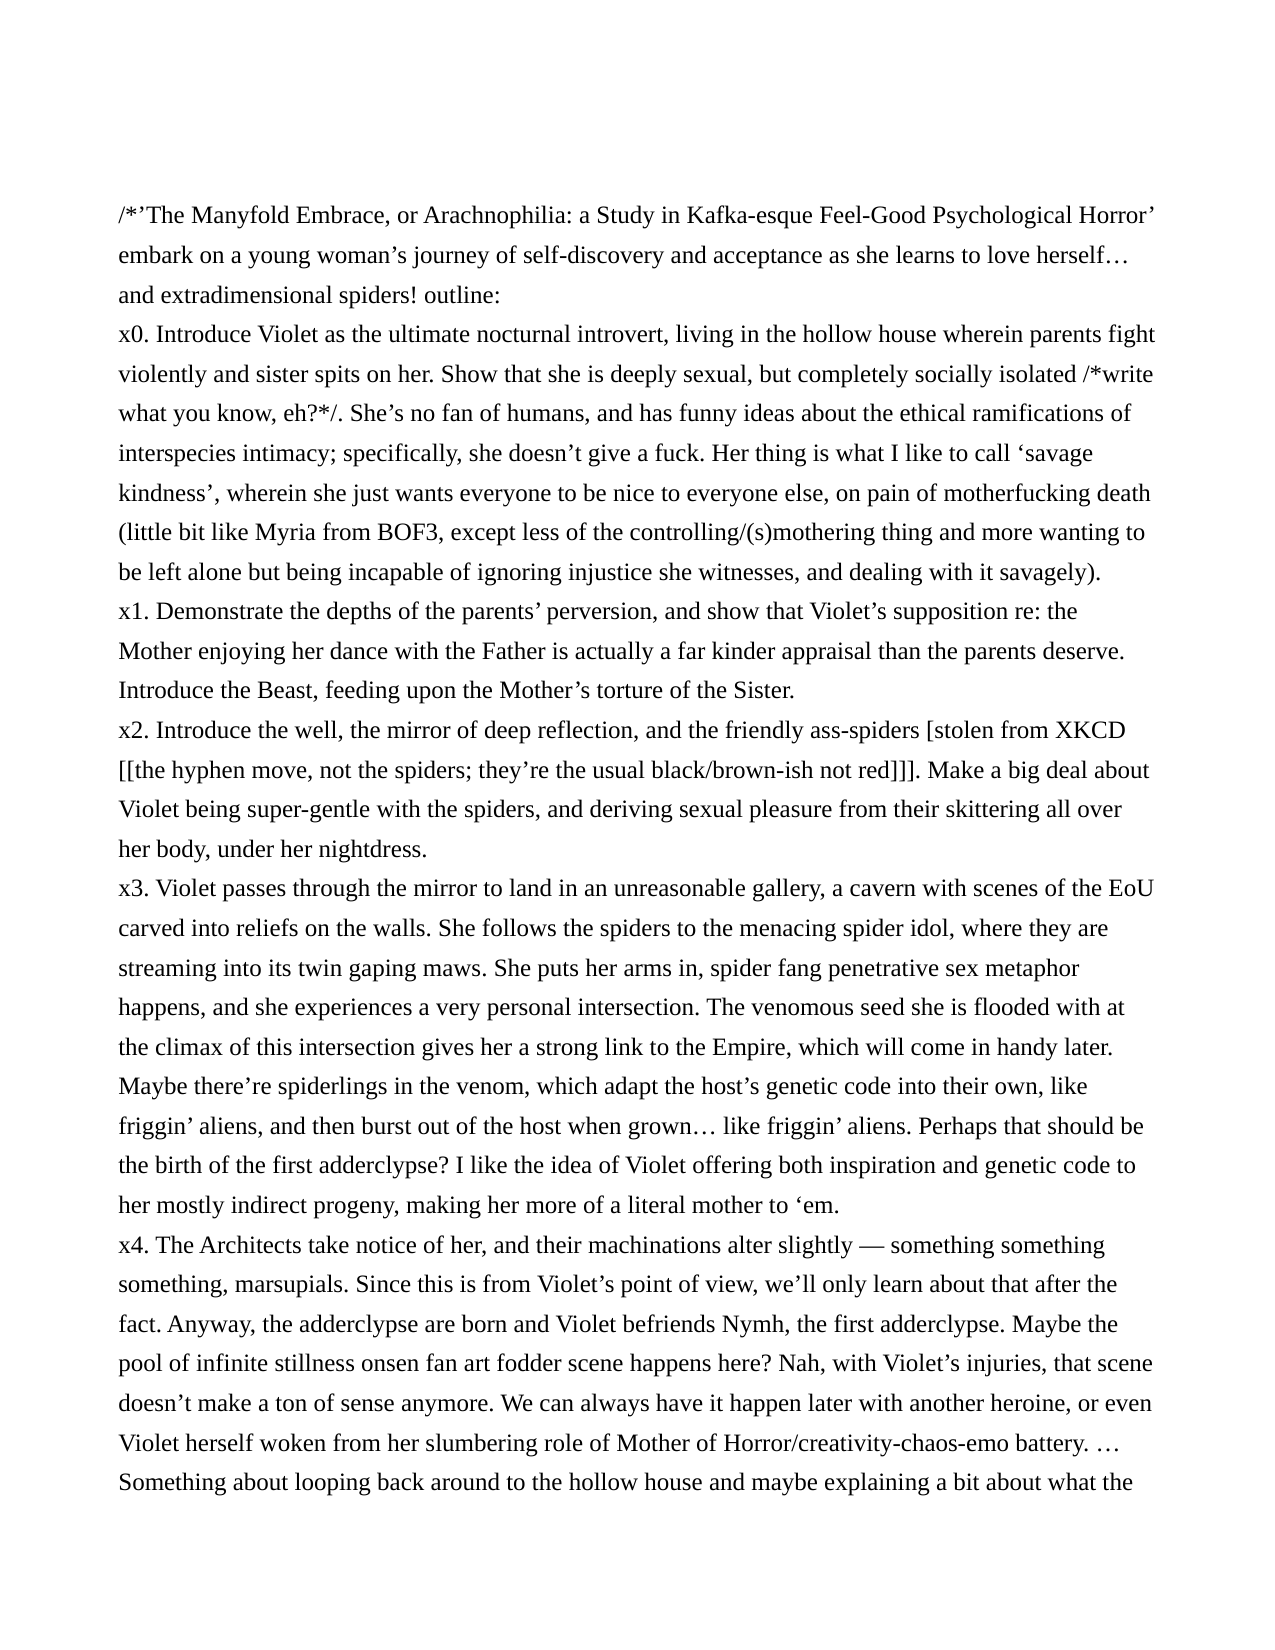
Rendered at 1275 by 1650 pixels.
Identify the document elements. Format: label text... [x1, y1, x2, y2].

text x2. Introduce the well, the mirror of deep reflection, and the friendly ass-spiders [stolen from XKCD [[the hyphen move, not the spiders; they’re the usual black/brown-ish not red]]]. Make a big deal about Violet being super-gentle with the spiders, and deriving sexual pleasure from their skittering all over her body, under her nightdress. [118, 715, 1157, 863]
text /*’The Manyfold Embrace, or Arachnophilia: a Study in Kafka-esque Feel-Good Psychological Horror’ embark on a young woman’s journey of self-discovery and acceptance as she learns to love herself… and extradimensional spiders! outline: [118, 201, 1157, 308]
text x1. Demonstrate the depths of the parents’ perversion, and show that Violet’s supposition re: the Mother enjoying her dance with the Father is actually a far kinder appraisal than the parents deserve. Introduce the Beast, feeding upon the Mother’s torture of the Sister. [118, 596, 1157, 704]
text x4. The Architects take notice of her, and their machinations alter slightly — something something something, marsupials. Since this is from Violet’s point of view, we’ll only learn about that after the fact. Anyway, the adderclypse are born and Violet befriends Nymh, the first adderclypse. Maybe the pool of infinite stillness onsen fan art fodder scene happens here? Nah, with Violet’s injuries, that scene doesn’t make a ton of sense anymore. We can always have it happen later with another heroine, or even Violet herself woken from her slumbering role of Mother of Horror/creativity-chaos-emo battery. …Something about looping back around to the hollow house and maybe explaining a bit about what the [118, 1230, 1157, 1496]
text x0. Introduce Violet as the ultimate nocturnal introvert, living in the hollow house wherein parents fight violently and sister spits on her. Show that she is deeply sexual, but completely socially isolated /*write what you know, eh?*/. She’s no fan of humans, and has funny ideas about the ethical ramifications of interspecies intimacy; specifically, she doesn’t give a fuck. Her thing is what I like to call ‘savage kindness’, wherein she just wants everyone to be nice to everyone else, on pain of motherfucking death (little bit like Myria from BOF3, except less of the controlling/(s)mothering thing and more wanting to be left alone but being incapable of ignoring injustice she witnesses, and dealing with it savagely). [118, 319, 1157, 586]
text x3. Violet passes through the mirror to land in an unreasonable gallery, a cavern with scenes of the EoU carved into reliefs on the walls. She follows the spiders to the menacing spider idol, where they are streaming into its twin gaping maws. She puts her arms in, spider fang penetrative sex metaphor happens, and she experiences a very personal intersection. The venomous seed she is flooded with at the climax of this intersection gives her a strong link to the Empire, which will come in handy later. Maybe there’re spiderlings in the venom, which adapt the host’s genetic code into their own, like friggin’ aliens, and then burst out of the host when grown… like friggin’ aliens. Perhaps that should be the birth of the first adderclypse? I like the idea of Violet offering both inspiration and genetic code to her mostly indirect progeny, making her more of a literal mother to ‘em. [118, 873, 1157, 1219]
